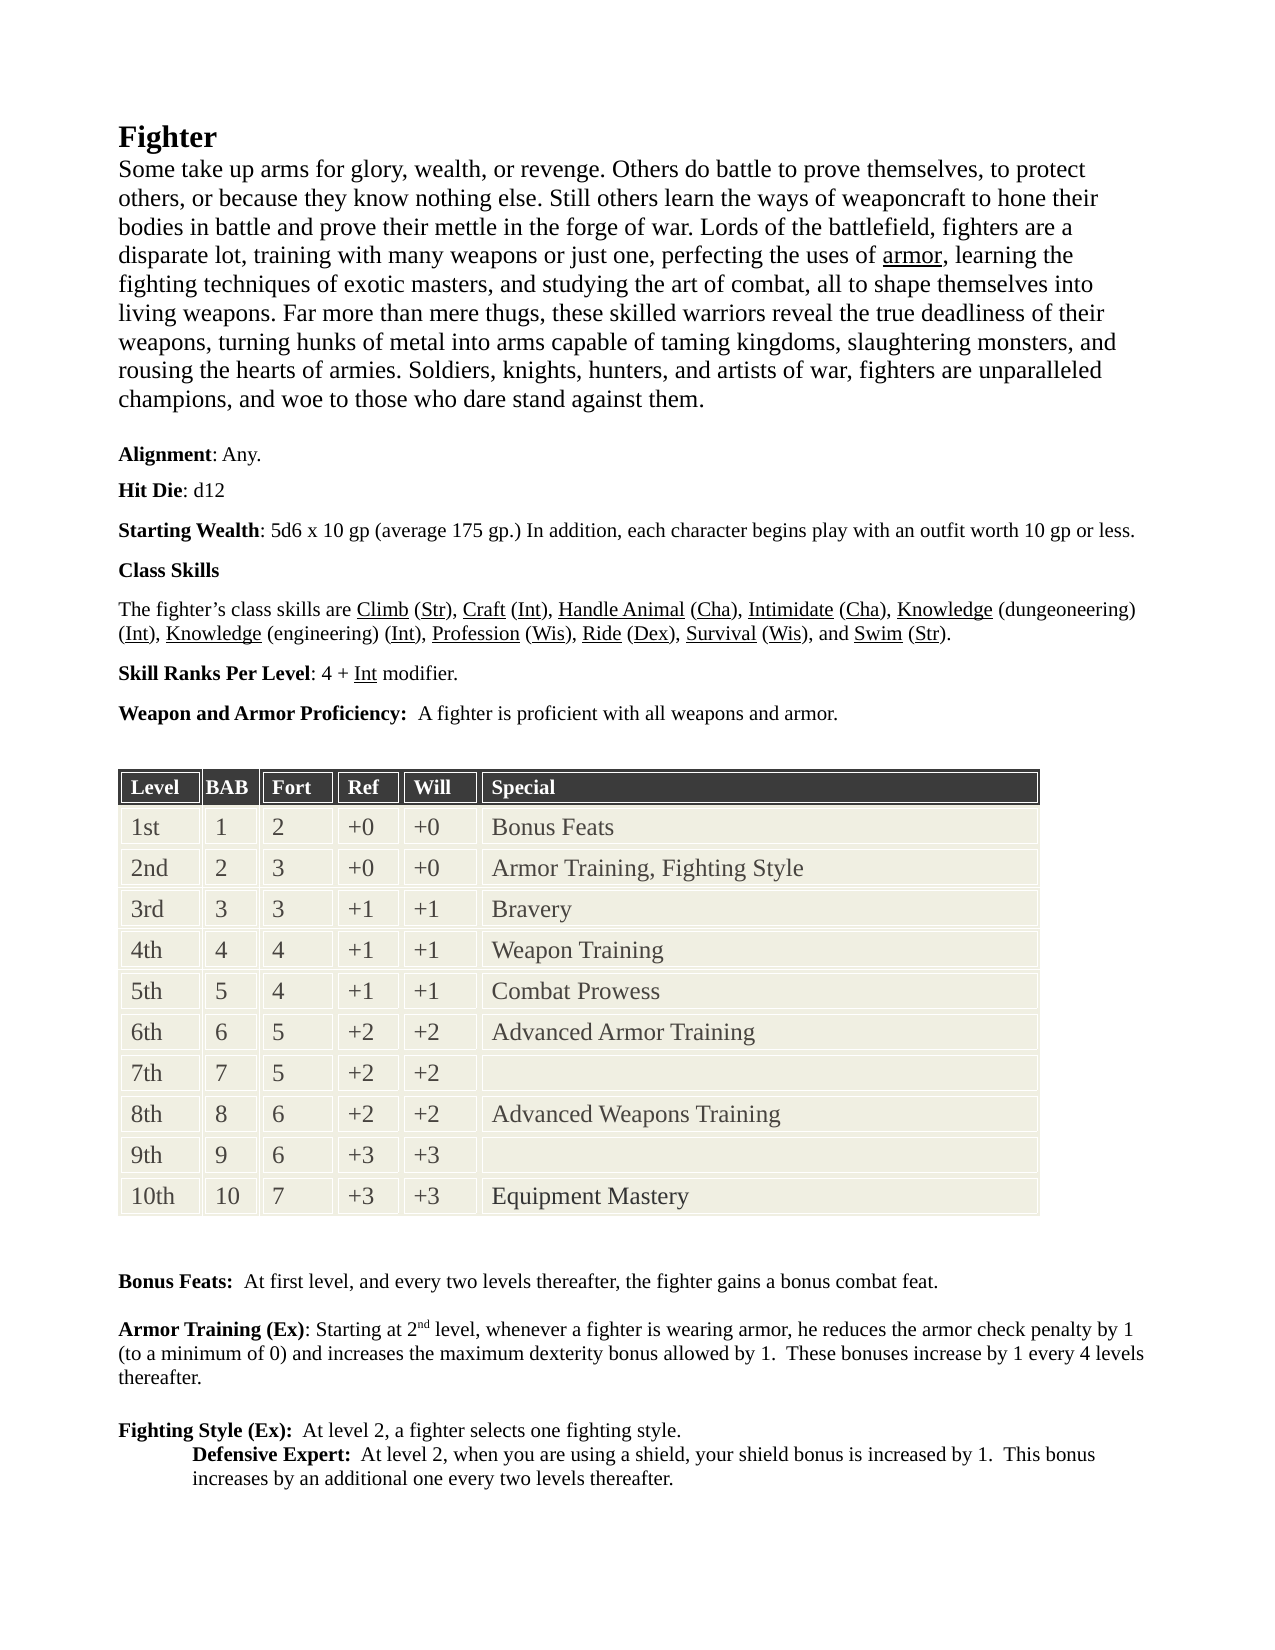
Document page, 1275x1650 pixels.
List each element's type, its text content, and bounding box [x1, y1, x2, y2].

table_cell 5 [260, 1011, 335, 1052]
table_cell +2 [335, 1052, 401, 1093]
table_cell 4th [118, 929, 202, 969]
table_cell +1 [401, 929, 479, 969]
table_cell 6 [203, 1011, 259, 1052]
table_cell +3 [335, 1134, 401, 1175]
table_cell +2 [401, 1011, 479, 1052]
text Skill Ranks Per Level: 4 + Int modifier. [118, 661, 1157, 685]
table_cell +3 [401, 1134, 479, 1175]
table_cell 5 [203, 970, 259, 1011]
table_cell Advanced Weapons Training [479, 1093, 1040, 1134]
text The fighter’s class skills are Climb (Str), Craft (Int), Handle Animal (Cha), Intimidate (Cha), Knowledge (dungeoneering) (Int), Knowledge (engineering) (Int), Profession (Wis), Ride (Dex), Survival (Wis), and Swim (Str). [118, 597, 1157, 645]
table_cell +0 [401, 846, 479, 887]
text Some take up arms for glory, wealth, or revenge. Others do battle to prove themselves, to protect others, or because they know nothing else. Still others learn the ways of weaponcraft to hone their bodies in battle and prove their mettle in the forge of war. Lords of the battlefield, fighters are a disparate lot, training with many weapons or just one, perfecting the uses of armor, learning the fighting techniques of exotic masters, and studying the art of combat, all to shape themselves into living weapons. Far more than mere thugs, these skilled warriors reveal the true deadliness of their weapons, turning hunks of metal into arms capable of taming kingdoms, slaughtering monsters, and rousing the hearts of armies. Soldiers, knights, hunters, and artists of war, fighters are unparalleled champions, and woe to those who dare stand against them. [118, 154, 1157, 413]
table_cell 10 [203, 1175, 259, 1216]
table_cell 1st [118, 805, 202, 846]
table_cell 6th [118, 1011, 202, 1052]
table_header Will [401, 769, 479, 805]
table_cell 7 [203, 1052, 259, 1093]
table_cell Bravery [479, 888, 1040, 928]
text Fighting Style (Ex): At level 2, a fighter selects one fighting style. [118, 1418, 1157, 1442]
text Defensive Expert: At level 2, when you are using a shield, your shield bonus is increased by 1. This bonus increases by an additional one every two levels thereafter. [118, 1442, 1157, 1490]
table_cell +1 [335, 929, 401, 969]
table_cell Equipment Mastery [479, 1175, 1040, 1216]
table_cell +3 [401, 1175, 479, 1216]
text Fighter [118, 118, 1157, 154]
table_cell +0 [335, 805, 401, 846]
table_cell Combat Prowess [479, 970, 1040, 1011]
text Weapon and Armor Proficiency: A fighter is proficient with all weapons and armor. [118, 701, 1157, 725]
table_cell 8th [118, 1093, 202, 1134]
table_cell [479, 1052, 1040, 1093]
table_cell 10th [118, 1175, 202, 1216]
table_cell +2 [335, 1093, 401, 1134]
table_header Level [118, 769, 202, 805]
table_cell 4 [260, 970, 335, 1011]
table_cell 9th [118, 1134, 202, 1175]
table_header Special [479, 769, 1040, 805]
table_cell +2 [401, 1093, 479, 1134]
table_cell 3 [260, 846, 335, 887]
table_header BAB [203, 769, 259, 805]
table_cell +0 [401, 805, 479, 846]
table_cell +3 [335, 1175, 401, 1216]
table_cell +1 [335, 888, 401, 928]
table_cell Armor Training, Fighting Style [479, 846, 1040, 887]
text Alignment: Any. [118, 442, 1157, 466]
table_cell 5th [118, 970, 202, 1011]
table_cell +1 [401, 888, 479, 928]
table_cell 3rd [118, 888, 202, 928]
text Starting Wealth: 5d6 x 10 gp (average 175 gp.) In addition, each character begins play with an outfit worth 10 gp or less. [118, 518, 1157, 542]
table_cell 7th [118, 1052, 202, 1093]
table_cell 2nd [118, 846, 202, 887]
table_cell Bonus Feats [479, 805, 1040, 846]
table_cell +2 [401, 1052, 479, 1093]
table_cell 2 [203, 846, 259, 887]
text Armor Training (Ex): Starting at 2nd level, whenever a fighter is wearing armor, he reduces the armor check penalty by 1 (to a minimum of 0) and increases the maximum dexterity bonus allowed by 1. These bonuses increase by 1 every 4 levels thereafter. [118, 1293, 1157, 1389]
text Hit Die: d12 [118, 478, 1157, 502]
table_cell +1 [401, 970, 479, 1011]
table_cell 3 [260, 888, 335, 928]
table_cell [479, 1134, 1040, 1175]
table_cell Weapon Training [479, 929, 1040, 969]
table_cell +0 [335, 846, 401, 887]
text Class Skills [118, 557, 1157, 582]
table_cell 5 [260, 1052, 335, 1093]
table_cell 6 [260, 1093, 335, 1134]
table_cell 7 [260, 1175, 335, 1216]
table_cell 4 [260, 929, 335, 969]
table_cell +1 [335, 970, 401, 1011]
table_header Fort [260, 769, 335, 805]
table_cell 6 [260, 1134, 335, 1175]
table_cell +2 [335, 1011, 401, 1052]
table_cell 8 [203, 1093, 259, 1134]
table_cell 9 [203, 1134, 259, 1175]
table_header Ref [335, 769, 401, 805]
text Bonus Feats: At first level, and every two levels thereafter, the fighter gains a bonus combat feat. [118, 1269, 1157, 1293]
table_cell 2 [260, 805, 335, 846]
table_cell Advanced Armor Training [479, 1011, 1040, 1052]
table_cell 1 [203, 805, 259, 846]
